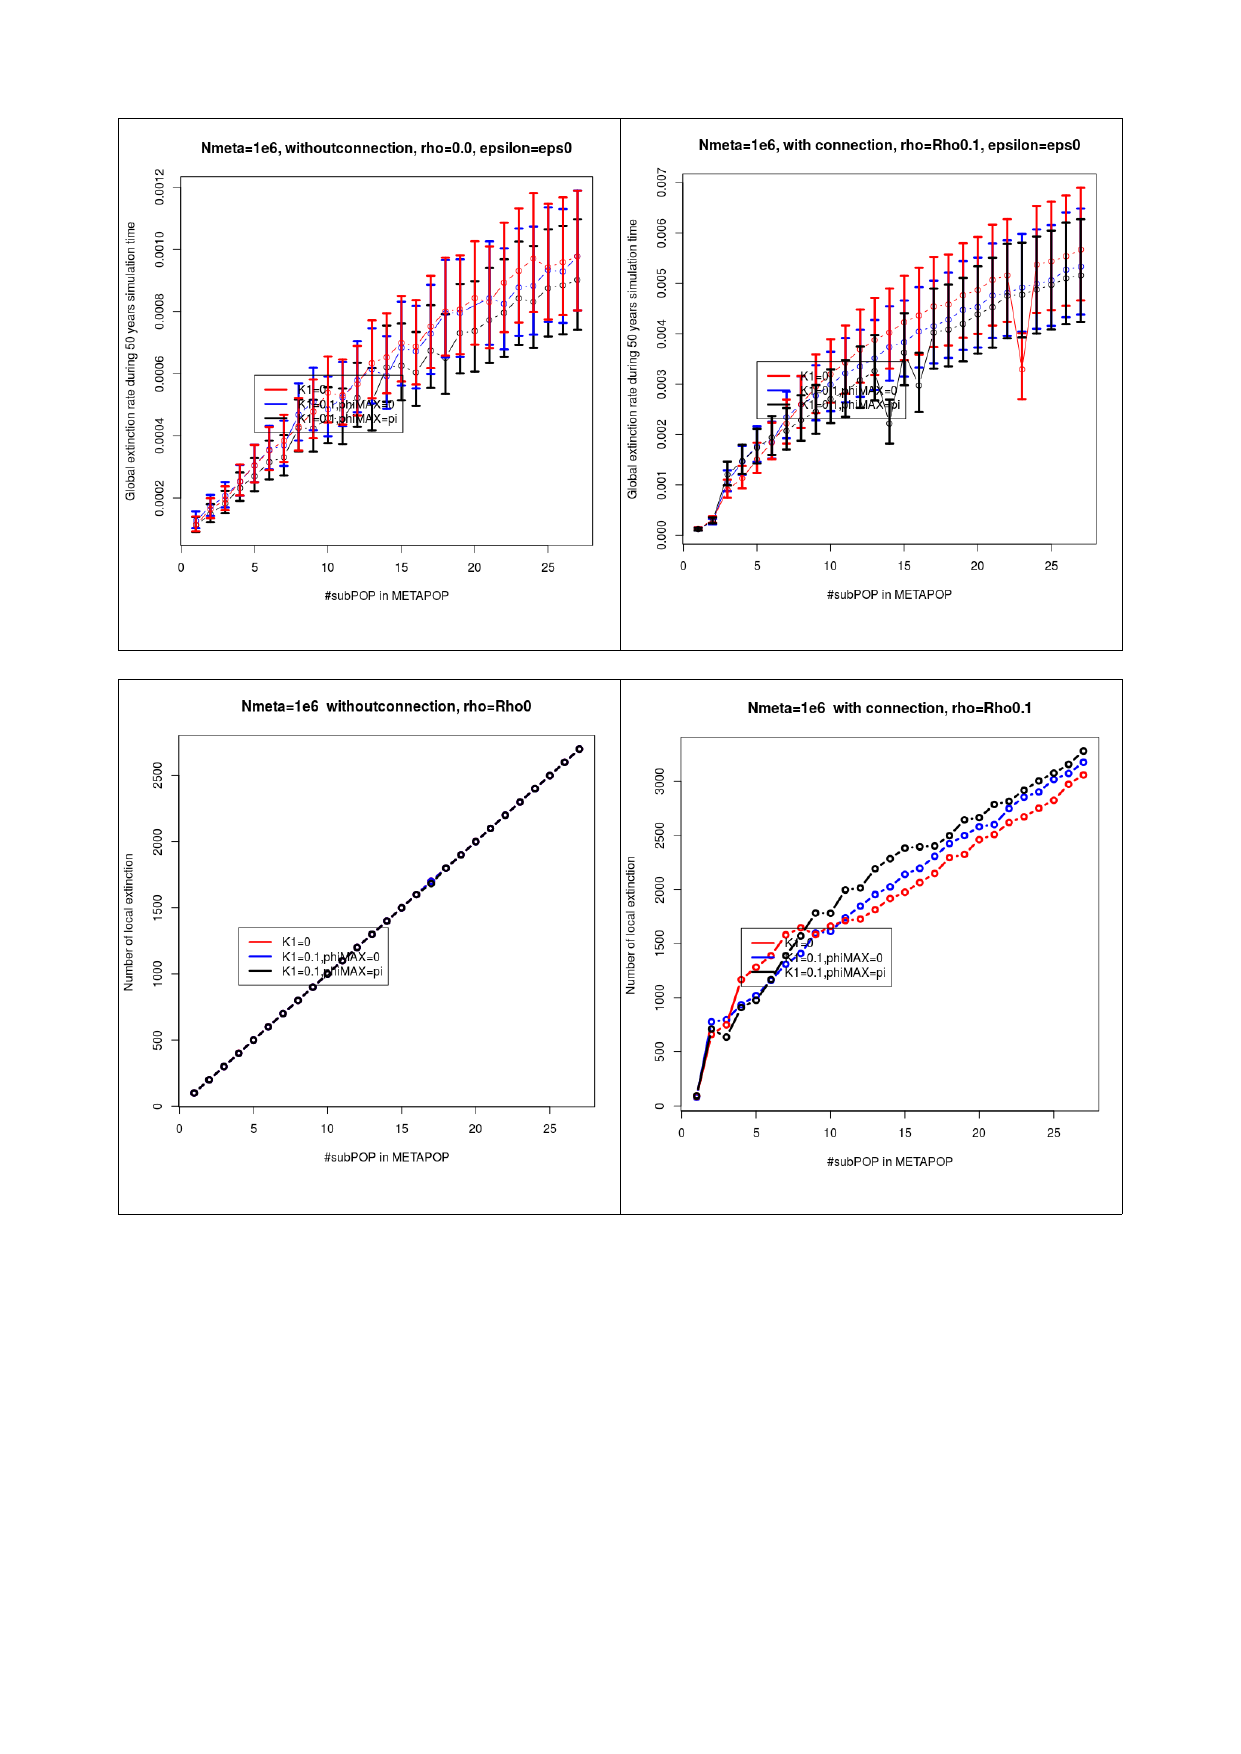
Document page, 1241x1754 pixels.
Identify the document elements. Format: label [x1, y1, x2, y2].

table_header [119, 119, 620, 650]
picture [625, 685, 1117, 1180]
picture [123, 123, 615, 616]
picture [625, 123, 1117, 614]
table_header [119, 680, 620, 1214]
picture [123, 685, 615, 1171]
table_header [621, 119, 1122, 650]
table_header [621, 680, 1122, 1214]
